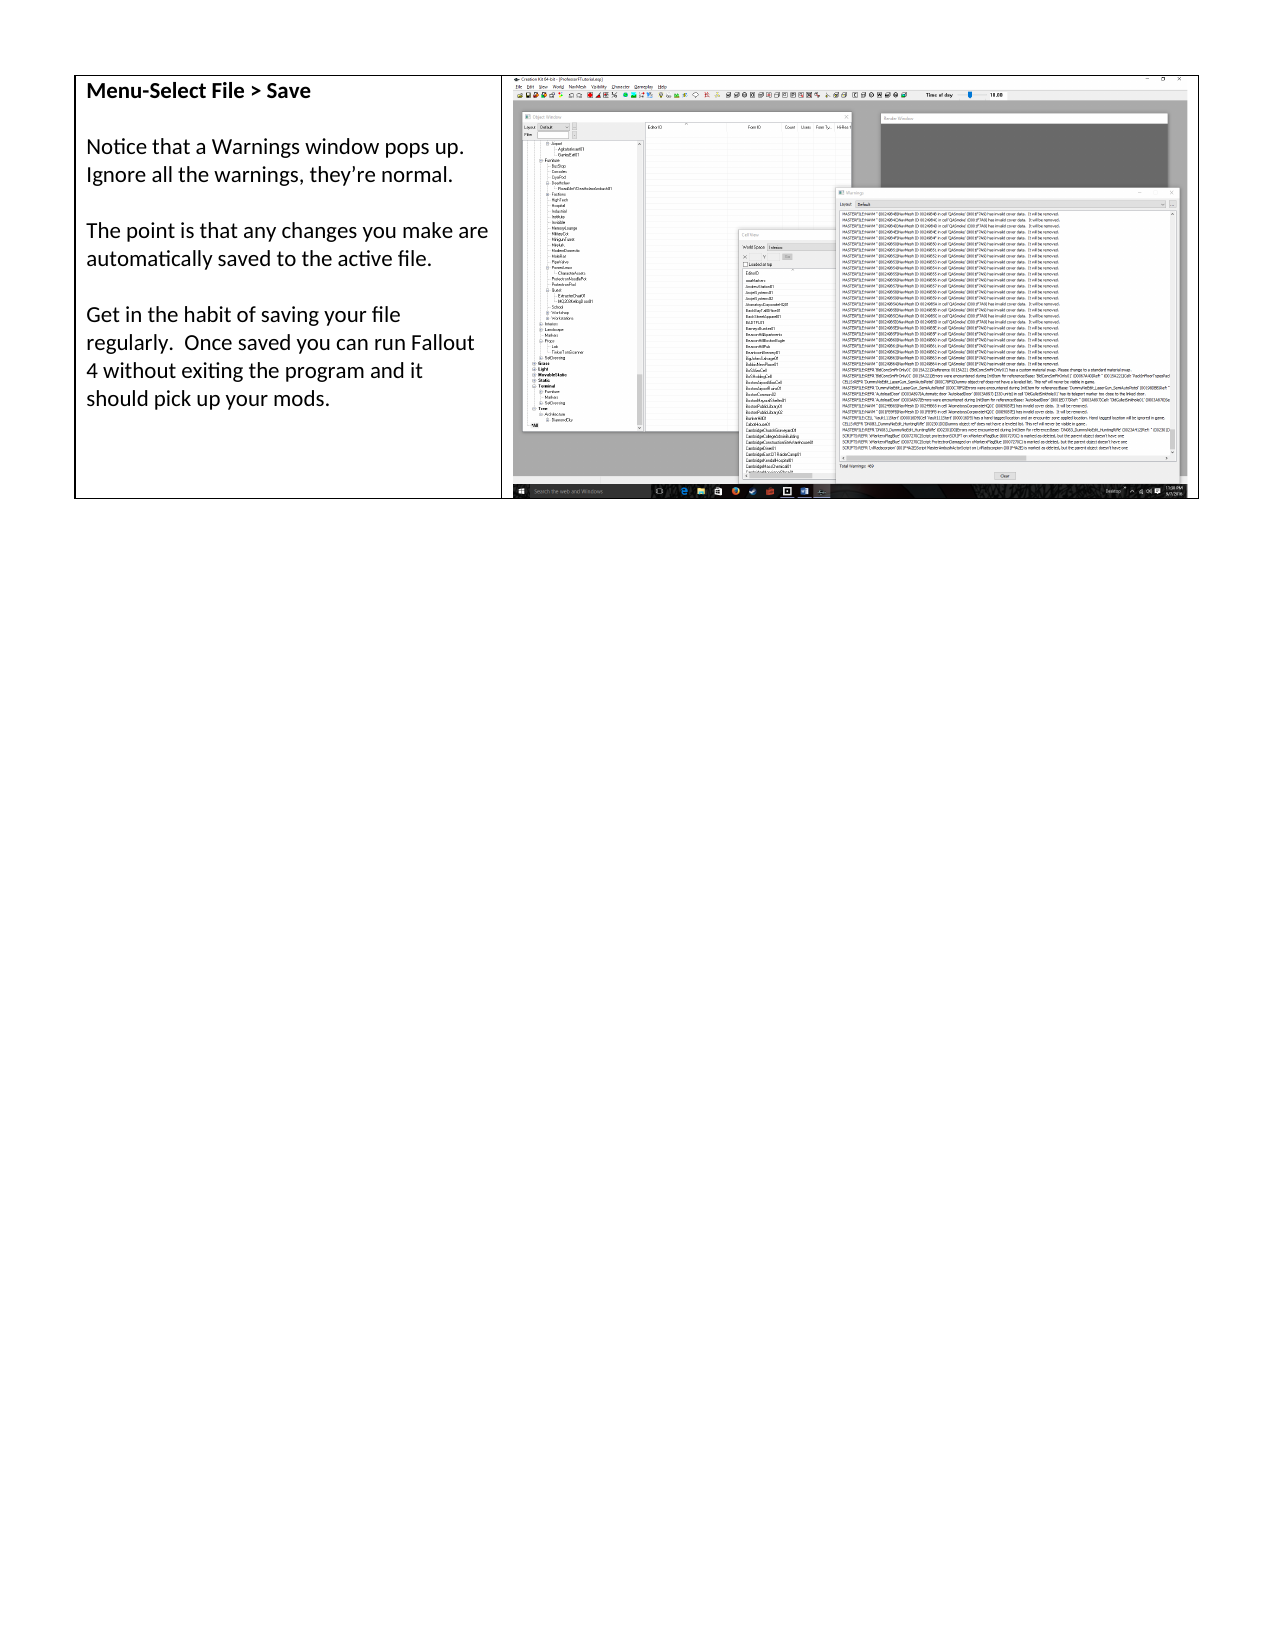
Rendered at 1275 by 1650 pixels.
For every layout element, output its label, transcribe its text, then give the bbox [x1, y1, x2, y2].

table_cell [1188, 76, 1198, 497]
table_cell [502, 76, 513, 497]
table_cell Menu-Select File > Save Notice that a Warnings window pops up. Ignore all the warnings, they’re normal. The point is that any changes you make are automatically saved to the active file. Get in the habit of saving your file regularly. Once saved you can run Fallout 4 without exiting the program and it should pick up your mods. [76, 76, 501, 497]
